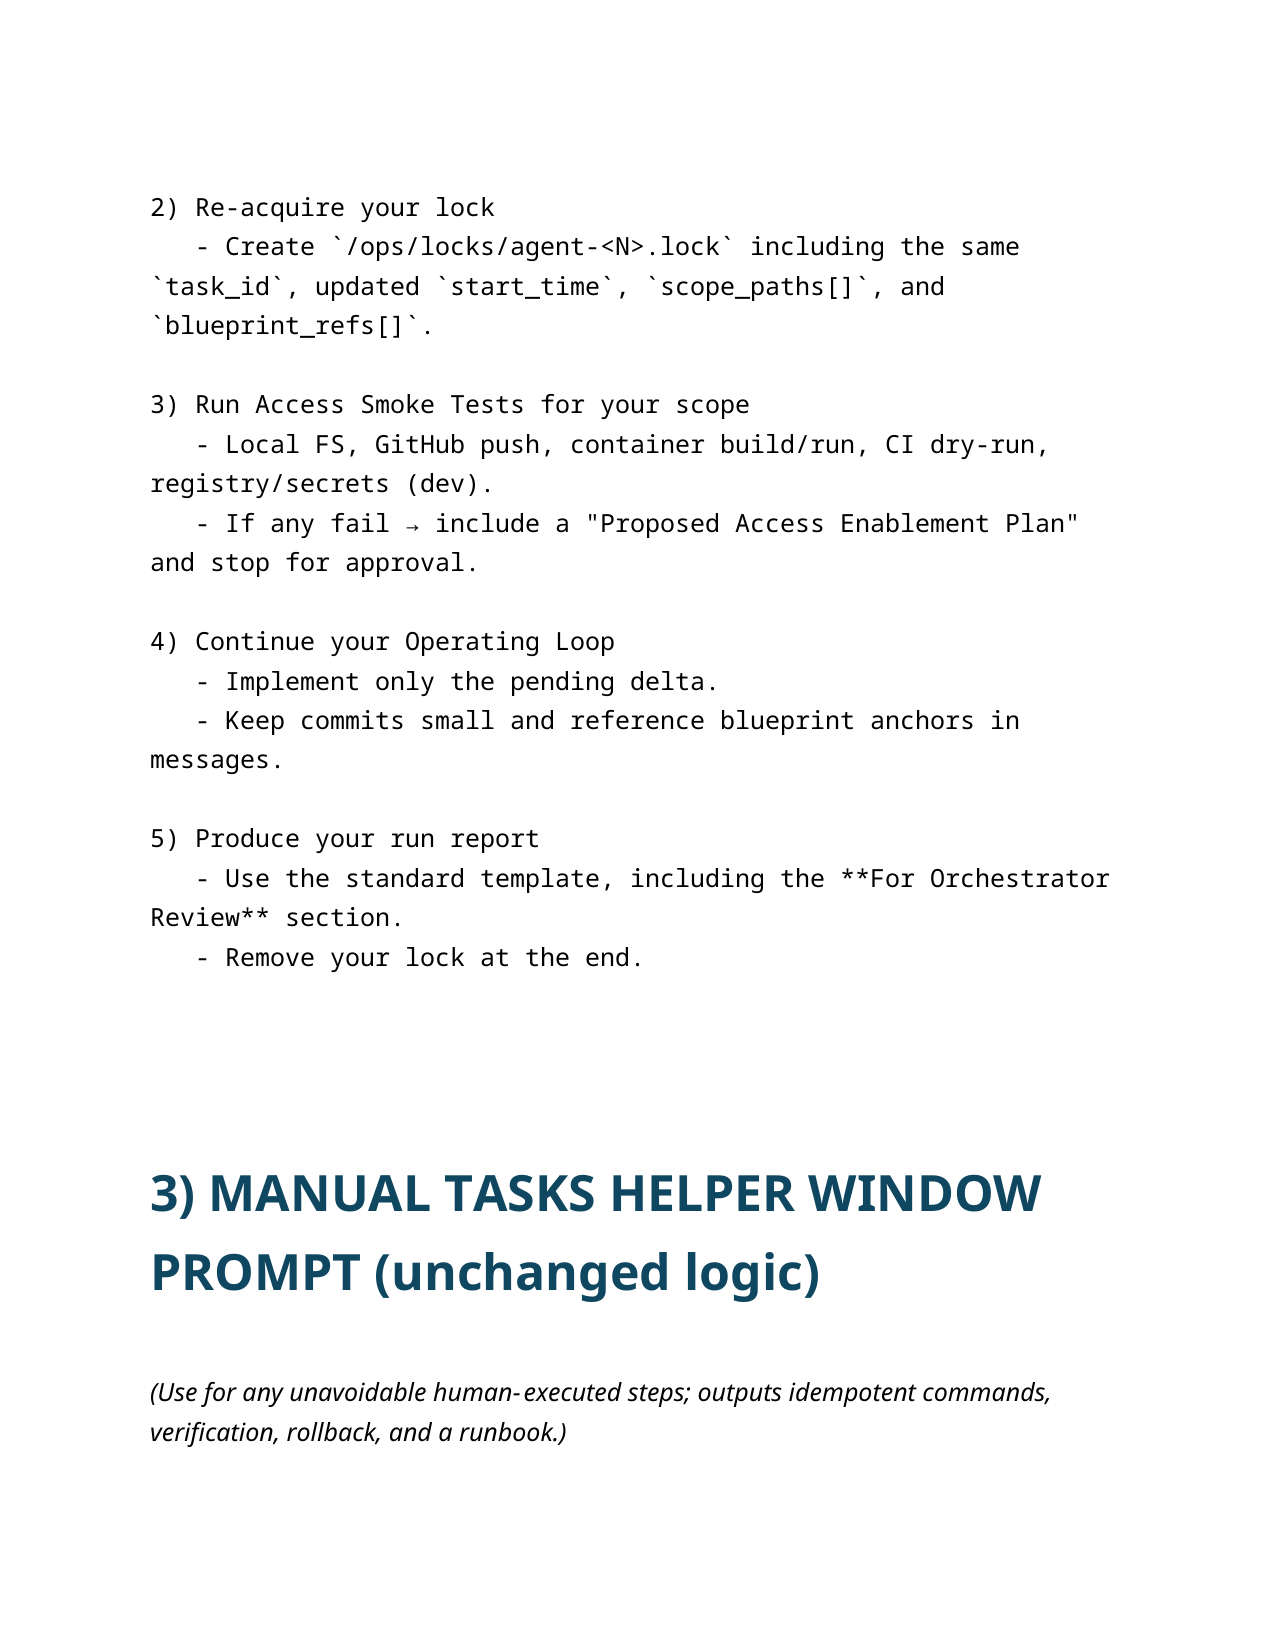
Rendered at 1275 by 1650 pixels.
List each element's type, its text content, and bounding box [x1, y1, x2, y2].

subtitle 3) MANUAL TASKS HELPER WINDOW PROMPT (unchanged logic) [150, 1158, 1125, 1305]
text (Use for any unavoidable human‑executed steps; outputs idempotent commands, verification, rollback, and a runbook.) [150, 1375, 1125, 1448]
text 2) Re-acquire your lock - Create `/ops/locks/agent-<N>.lock` including the same `task_id`, updated `start_time`, `scope_paths[]`, and `blueprint_refs[]`. 3) Run Access Smoke Tests for your scope - Local FS, GitHub push, container build/run, CI dry-run, registry/secrets (dev). - If any fail → include a "Proposed Access Enablement Plan" and stop for approval. 4) Continue your Operating Loop - Implement only the pending delta. - Keep commits small and reference blueprint anchors in messages. 5) Produce your run report - Use the standard template, including the **For Orchestrator Review** section. - Remove your lock at the end. [150, 150, 1125, 974]
